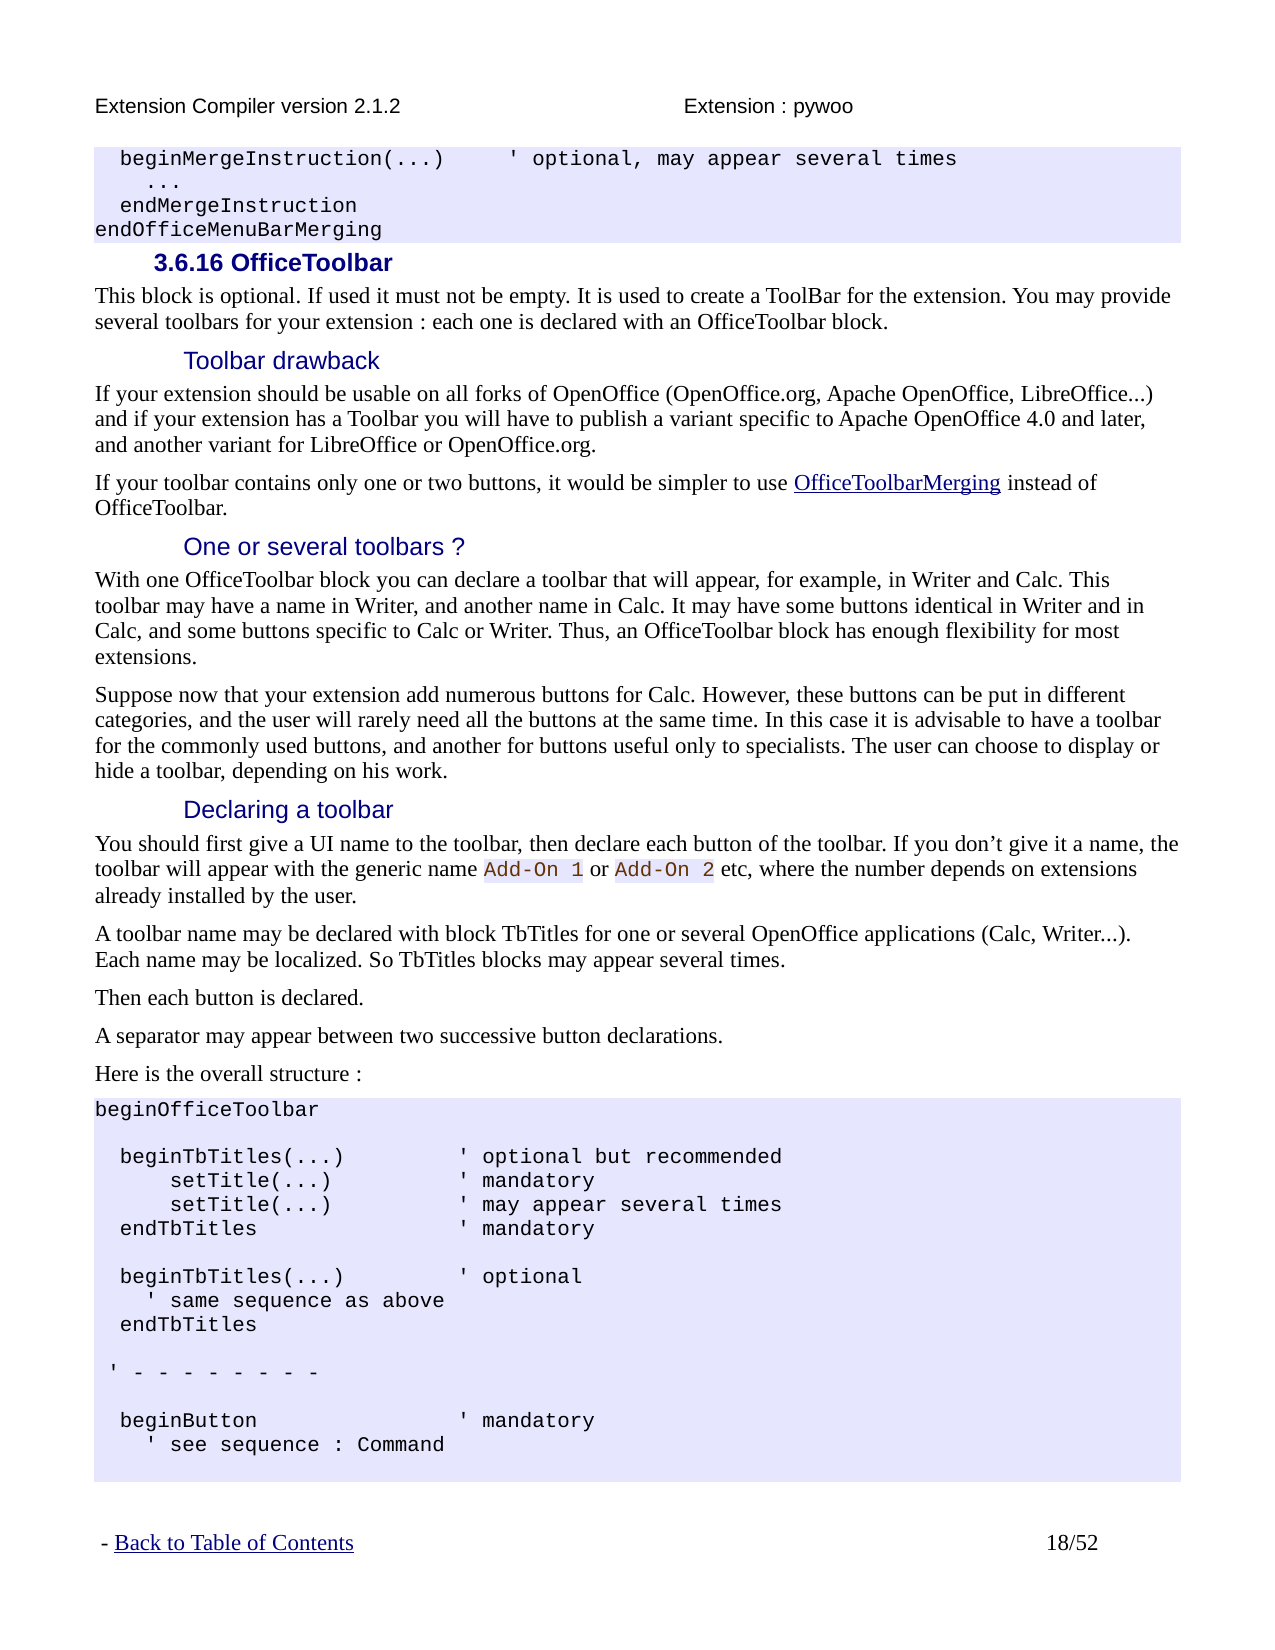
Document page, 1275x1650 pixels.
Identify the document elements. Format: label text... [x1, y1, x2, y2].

text A separator may appear between two successive button declarations. [94, 1022, 1181, 1048]
subtitle Toolbar drawback [183, 347, 1181, 375]
text If your toolbar contains only one or two buttons, it would be simpler to use OfficeToolbarMerging instead of OfficeToolbar. [94, 470, 1181, 521]
text beginOfficeToolbar [94, 1098, 1181, 1122]
text ' - - - - - - - - [94, 1362, 1181, 1386]
text endOfficeMenuBarMerging [94, 219, 1181, 243]
text beginMergeInstruction(...) ' optional, may appear several times [94, 147, 1181, 171]
subtitle OfficeToolbar [153, 249, 1181, 277]
text A toolbar name may be declared with block TbTitles for one or several OpenOffice applications (Calc, Writer...). Each name may be localized. So TbTitles blocks may appear several times. [94, 921, 1181, 972]
text If your extension should be usable on all forks of OpenOffice (OpenOffice.org, Apache OpenOffice, LibreOffice...) and if your extension has a Toolbar you will have to publish a variant specific to Apache OpenOffice 4.0 and later, and another variant for LibreOffice or OpenOffice.org. [94, 381, 1181, 457]
subtitle One or several toolbars ? [183, 533, 1181, 561]
text setTitle(...) ' may appear several times [94, 1194, 1181, 1218]
text setTitle(...) ' mandatory [94, 1170, 1181, 1194]
text ' see sequence : Command [94, 1434, 1181, 1458]
text beginButton ' mandatory [94, 1410, 1181, 1434]
text endMergeInstruction [94, 195, 1181, 219]
text Here is the overall structure : [94, 1061, 1181, 1086]
text You should first give a UI name to the toolbar, then declare each button of the toolbar. If you don’t give it a name, the toolbar will appear with the generic name Add-On 1 or Add-On 2 etc, where the number depends on extensions already installed by the user. [94, 830, 1181, 908]
text This block is optional. If used it must not be empty. It is used to create a ToolBar for the extension. You may provide several toolbars for your extension : each one is declared with an OfficeToolbar block. [94, 283, 1181, 334]
text Then each button is declared. [94, 984, 1181, 1010]
text Suppose now that your extension add numerous buttons for Calc. However, these buttons can be put in different categories, and the user will rarely need all the buttons at the same time. In this case it is advisable to have a toolbar for the commonly used buttons, and another for buttons useful only to specialists. The user can choose to display or hide a toolbar, depending on his work. [94, 682, 1181, 784]
text ' same sequence as above [94, 1290, 1181, 1314]
text beginTbTitles(...) ' optional [94, 1266, 1181, 1290]
subtitle Declaring a toolbar [183, 796, 1181, 824]
text endTbTitles [94, 1314, 1181, 1338]
text With one OfficeToolbar block you can declare a toolbar that will appear, for example, in Writer and Calc. This toolbar may have a name in Writer, and another name in Calc. It may have some buttons identical in Writer and in Calc, and some buttons specific to Calc or Writer. Thus, an OfficeToolbar block has enough flexibility for most extensions. [94, 567, 1181, 669]
text ... [94, 171, 1181, 195]
text endTbTitles ' mandatory [94, 1218, 1181, 1242]
text beginTbTitles(...) ' optional but recommended [94, 1146, 1181, 1170]
